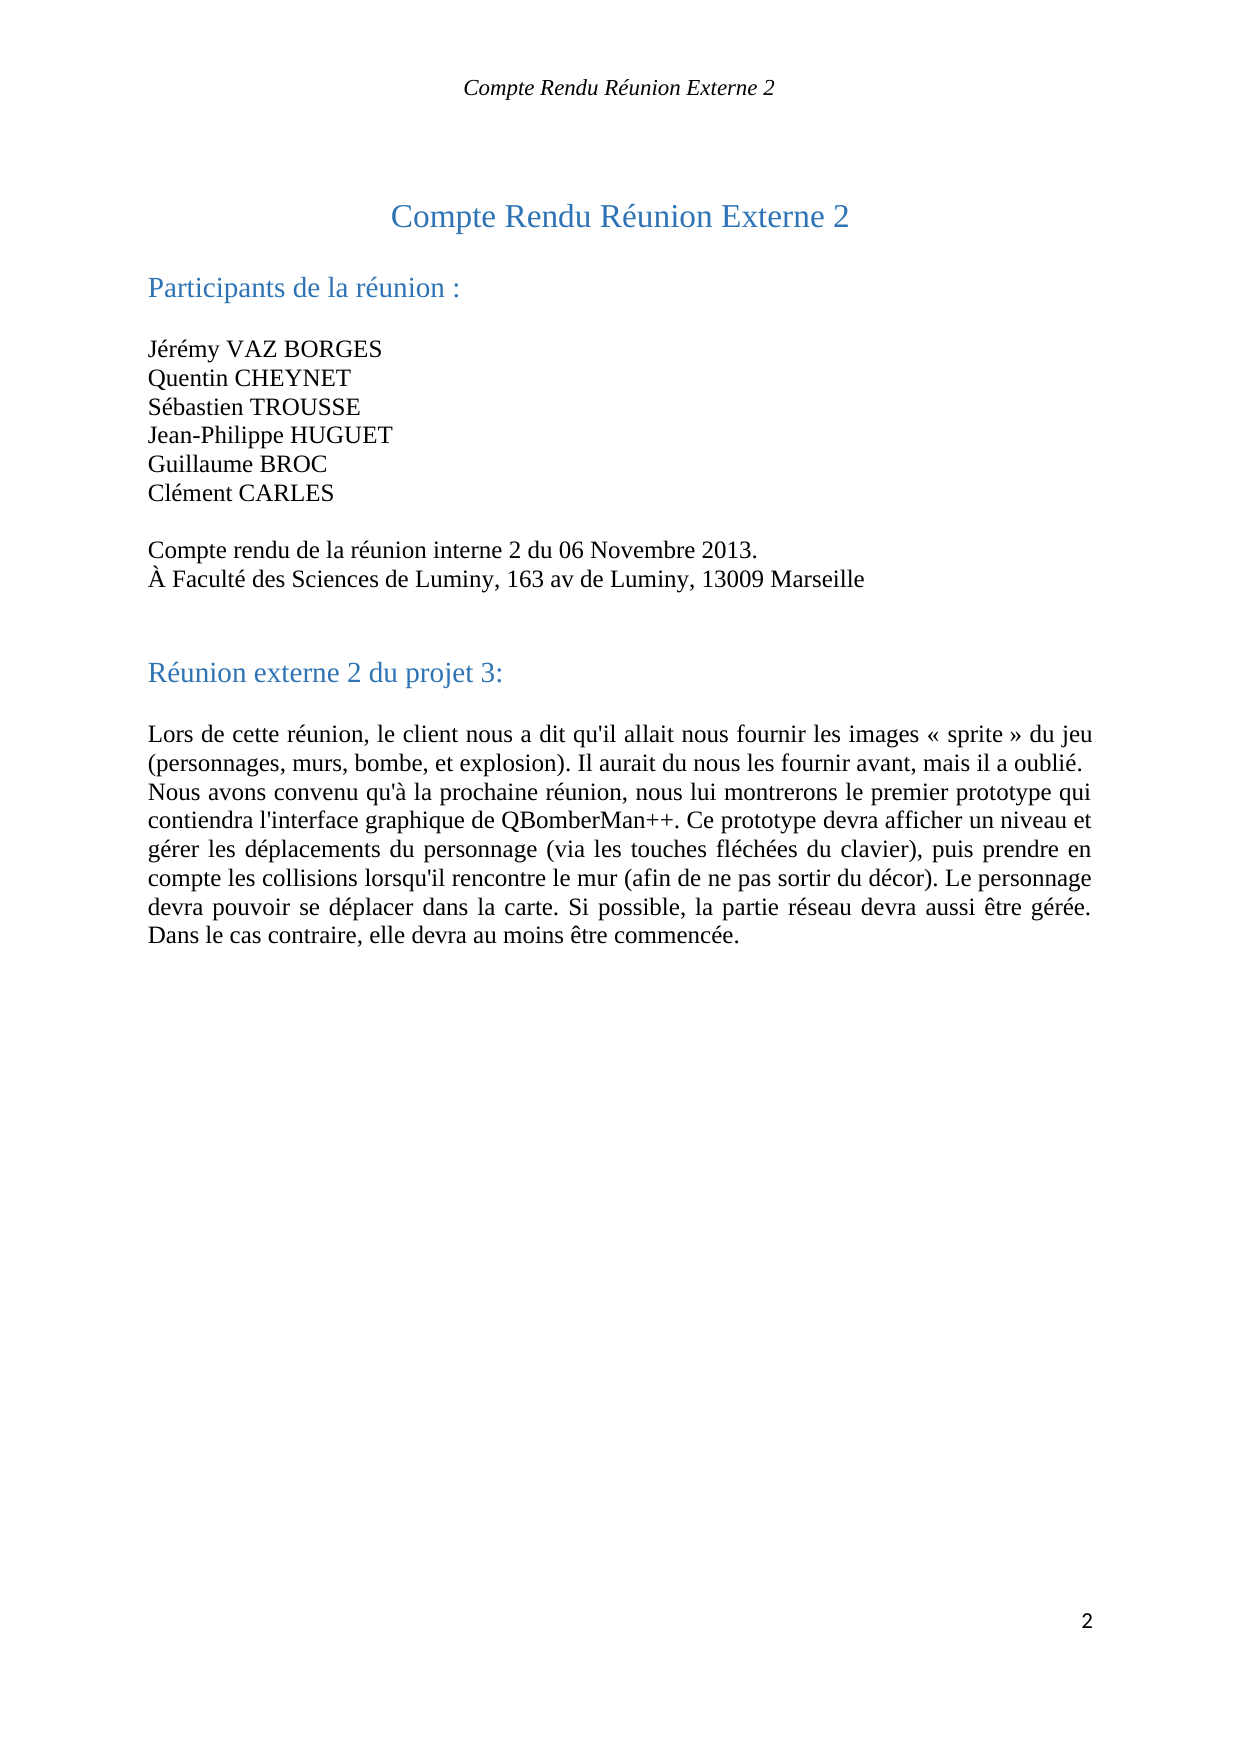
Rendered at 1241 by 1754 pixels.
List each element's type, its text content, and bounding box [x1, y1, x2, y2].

text À Faculté des Sciences de Luminy, 163 av de Luminy, 13009 Marseille [148, 564, 1093, 593]
text Compte rendu de la réunion interne 2 du 06 Novembre 2013. [148, 536, 1093, 564]
text Nous avons convenu qu'à la prochaine réunion, nous lui montrerons le premier prototype qui contiendra l'interface graphique de QBomberMan++. Ce prototype devra afficher un niveau et gérer les déplacements du personnage (via les touches fléchées du clavier), puis prendre en compte les collisions lorsqu'il rencontre le mur (afin de ne pas sortir du décor). Le personnage devra pouvoir se déplacer dans la carte. Si possible, la partie réseau devra aussi être gérée. Dans le cas contraire, elle devra au moins être commencée. [148, 777, 1093, 949]
text Guillaume BROC [148, 449, 1093, 478]
text Jérémy VAZ BORGES [148, 334, 1093, 363]
text Quentin CHEYNET [148, 363, 1093, 392]
subtitle Réunion externe 2 du projet 3: [148, 655, 1093, 688]
text Sébastien TROUSSE [148, 392, 1093, 421]
text Lors de cette réunion, le client nous a dit qu'il allait nous fournir les images « sprite » du jeu (personnages, murs, bombe, et explosion). Il aurait du nous les fournir avant, mais il a oublié. [148, 719, 1093, 777]
text Clément CARLES [148, 478, 1093, 507]
text Participants de la réunion : [148, 270, 1093, 304]
text Compte Rendu Réunion Externe 2 [148, 197, 1093, 235]
text Jean-Philippe HUGUET [148, 421, 1093, 449]
